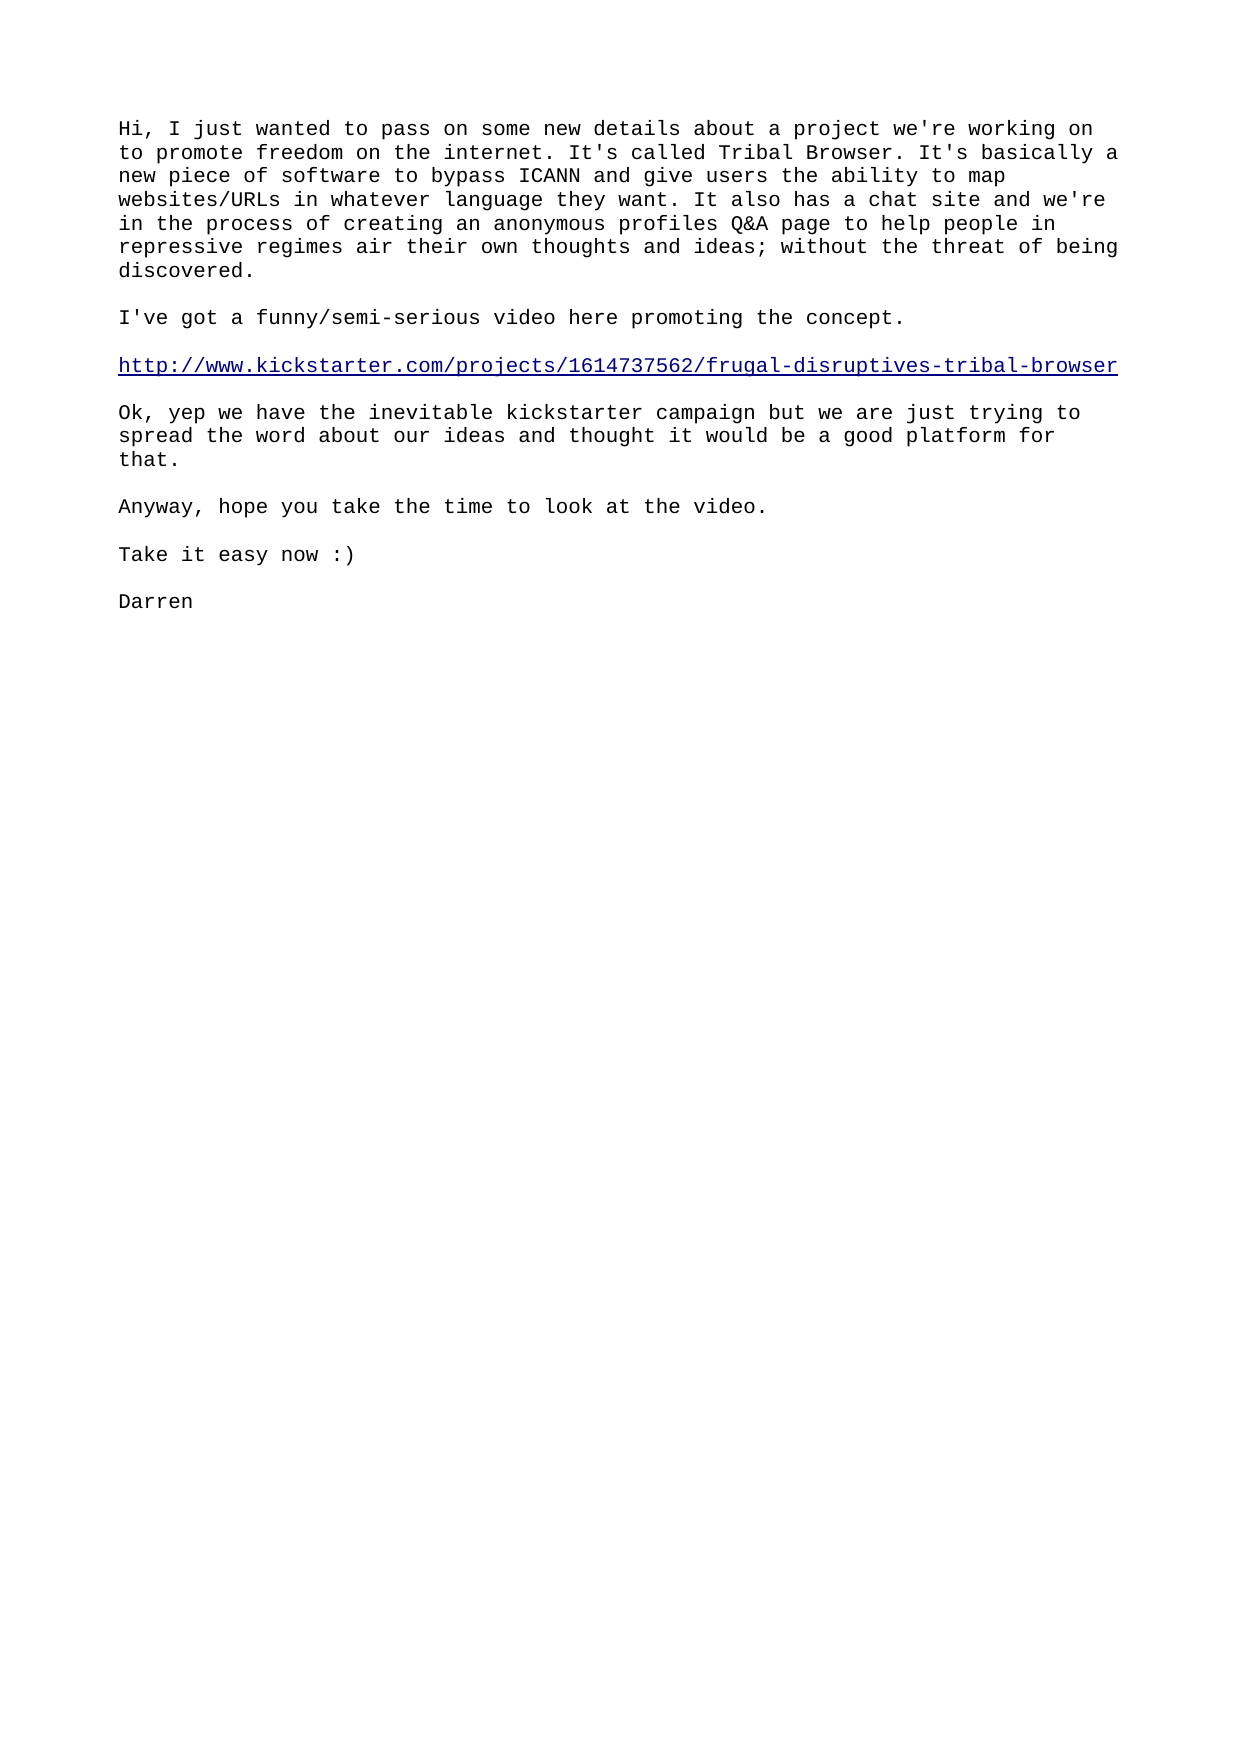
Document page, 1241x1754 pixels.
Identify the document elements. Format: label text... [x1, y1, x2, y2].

text http://www.kickstarter.com/projects/1614737562/frugal-disruptives-tribal-browser [118, 354, 1122, 378]
text Take it easy now :) [118, 544, 1122, 567]
text Anyway, hope you take the time to look at the video. [118, 496, 1122, 520]
text Hi, I just wanted to pass on some new details about a project we're working on to promote freedom on the internet. It's called Tribal Browser. It's basically a new piece of software to bypass ICANN and give users the ability to map websites/URLs in whatever language they want. It also has a chat site and we're in the process of creating an anonymous profiles Q&A page to help people in repressive regimes air their own thoughts and ideas; without the threat of being discovered. [118, 118, 1122, 284]
text Darren [118, 591, 1122, 615]
text I've got a funny/semi-serious video here promoting the concept. [118, 307, 1122, 331]
text Ok, yep we have the inevitable kickstarter campaign but we are just trying to spread the word about our ideas and thought it would be a good platform for that. [118, 402, 1122, 473]
